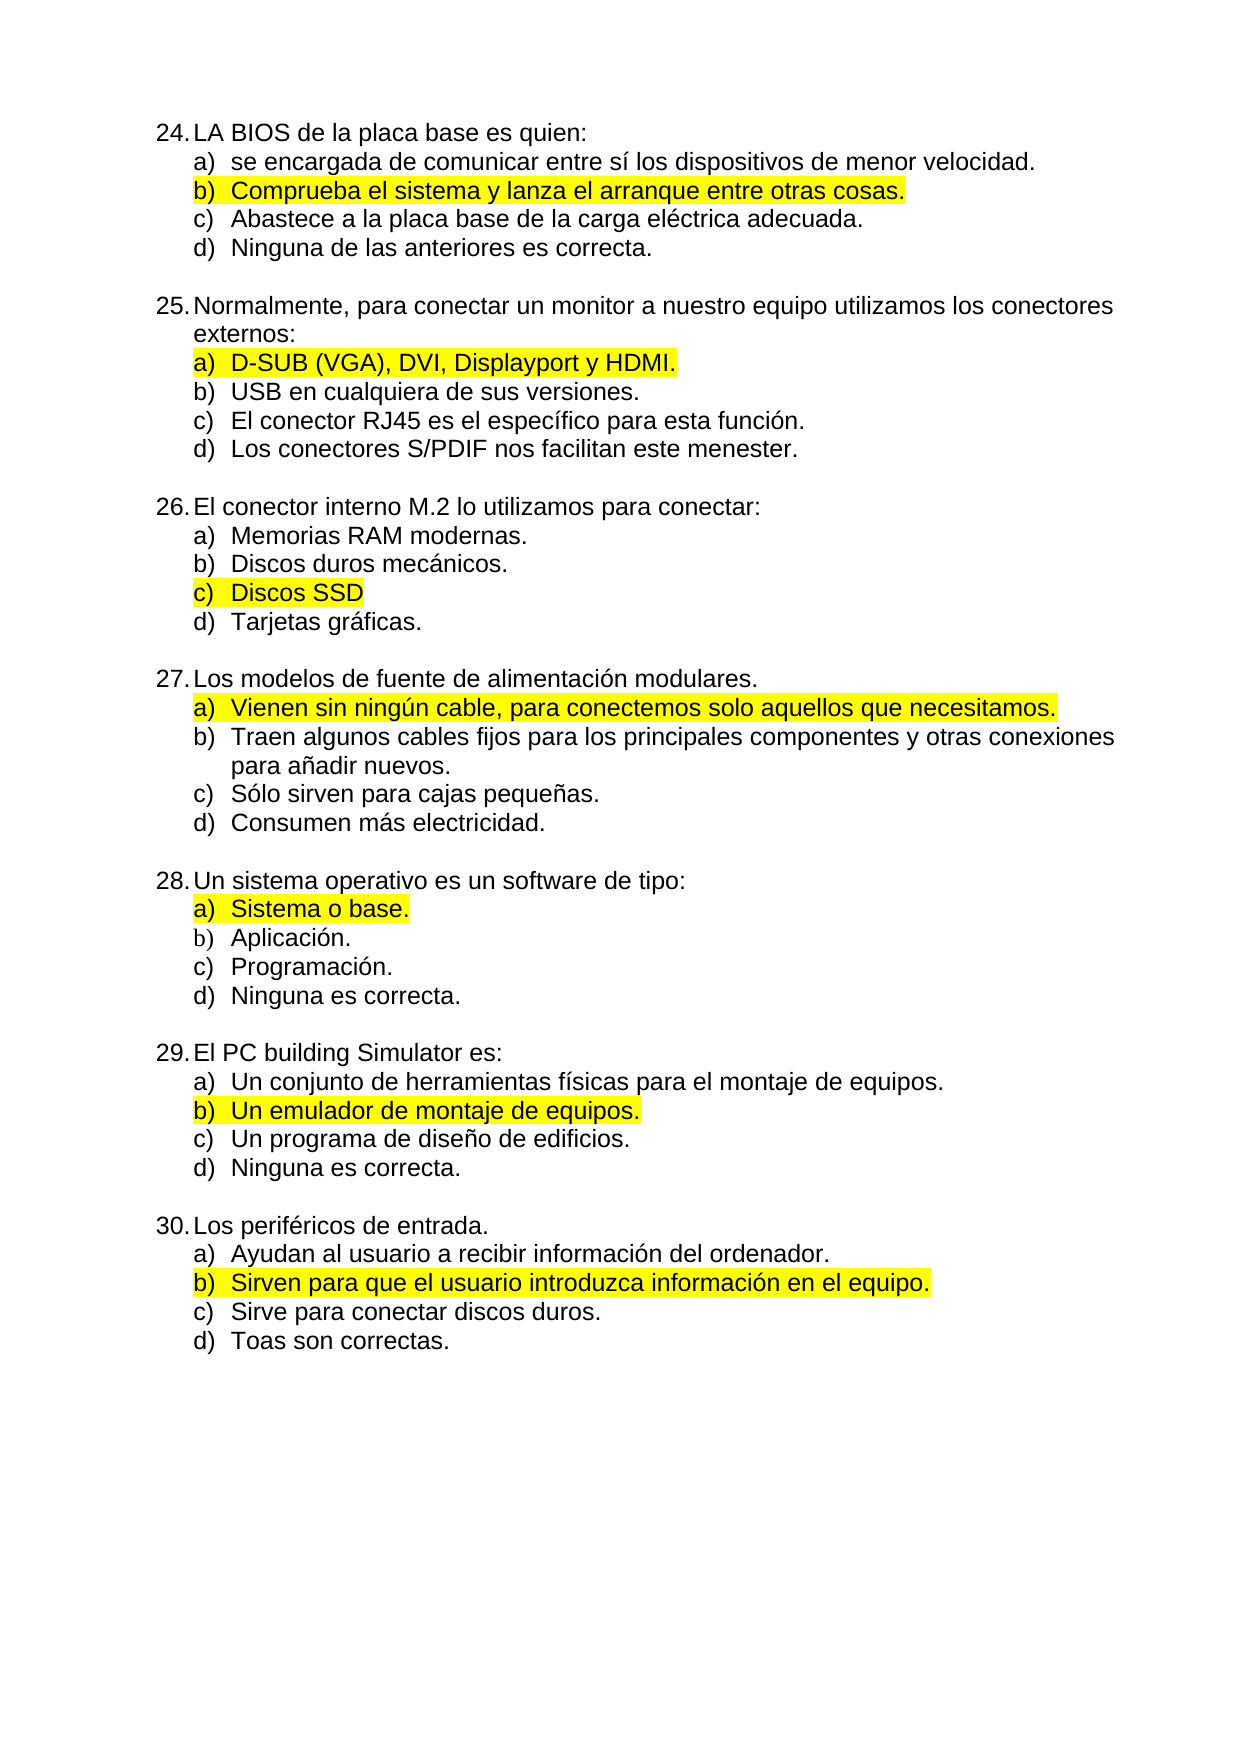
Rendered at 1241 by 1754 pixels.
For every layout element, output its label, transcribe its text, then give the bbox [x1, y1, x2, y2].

list Aplicación. [193, 923, 1122, 952]
list El conector RJ45 es el específico para esta función. [193, 406, 1122, 434]
list USB en cualquiera de sus versiones. [193, 377, 1122, 406]
list Comprueba el sistema y lanza el arranque entre otras cosas. [193, 176, 1122, 204]
list LA BIOS de la placa base es quien: [156, 118, 1122, 147]
list se encargada de comunicar entre sí los dispositivos de menor velocidad. [193, 147, 1122, 176]
list Discos duros mecánicos. [193, 549, 1122, 578]
list Ninguna es correcta. [193, 981, 1122, 1009]
list D-SUB (VGA), DVI, Displayport y HDMI. [193, 348, 1122, 377]
list Sistema o base. [193, 894, 1122, 923]
list Consumen más electricidad. [193, 808, 1122, 837]
list Ninguna es correcta. [193, 1153, 1122, 1182]
list Tarjetas gráficas. [193, 607, 1122, 636]
list Ninguna de las anteriores es correcta. [193, 233, 1122, 262]
list Un programa de diseño de edificios. [193, 1124, 1122, 1153]
list Sirven para que el usuario introduzca información en el equipo. [193, 1268, 1122, 1297]
list Un conjunto de herramientas físicas para el montaje de equipos. [193, 1067, 1122, 1096]
list Traen algunos cables fijos para los principales componentes y otras conexiones para añadir nuevos. [193, 722, 1122, 779]
list El conector interno M.2 lo utilizamos para conectar: [156, 492, 1122, 521]
list Un sistema operativo es un software de tipo: [156, 866, 1122, 894]
list Abastece a la placa base de la carga eléctrica adecuada. [193, 204, 1122, 233]
list Ayudan al usuario a recibir información del ordenador. [193, 1239, 1122, 1268]
list Toas son correctas. [193, 1326, 1122, 1354]
list Sirve para conectar discos duros. [193, 1297, 1122, 1326]
list Un emulador de montaje de equipos. [193, 1096, 1122, 1124]
list Discos SSD [193, 578, 1122, 607]
list Normalmente, para conectar un monitor a nuestro equipo utilizamos los conectores externos: [156, 291, 1122, 348]
list Los conectores S/PDIF nos facilitan este menester. [193, 434, 1122, 463]
list Vienen sin ningún cable, para conectemos solo aquellos que necesitamos. [193, 693, 1122, 722]
list Programación. [193, 952, 1122, 981]
list Sólo sirven para cajas pequeñas. [193, 779, 1122, 808]
list Los periféricos de entrada. [156, 1211, 1122, 1239]
list Los modelos de fuente de alimentación modulares. [156, 664, 1122, 693]
list Memorias RAM modernas. [193, 521, 1122, 549]
list El PC building Simulator es: [156, 1038, 1122, 1067]
